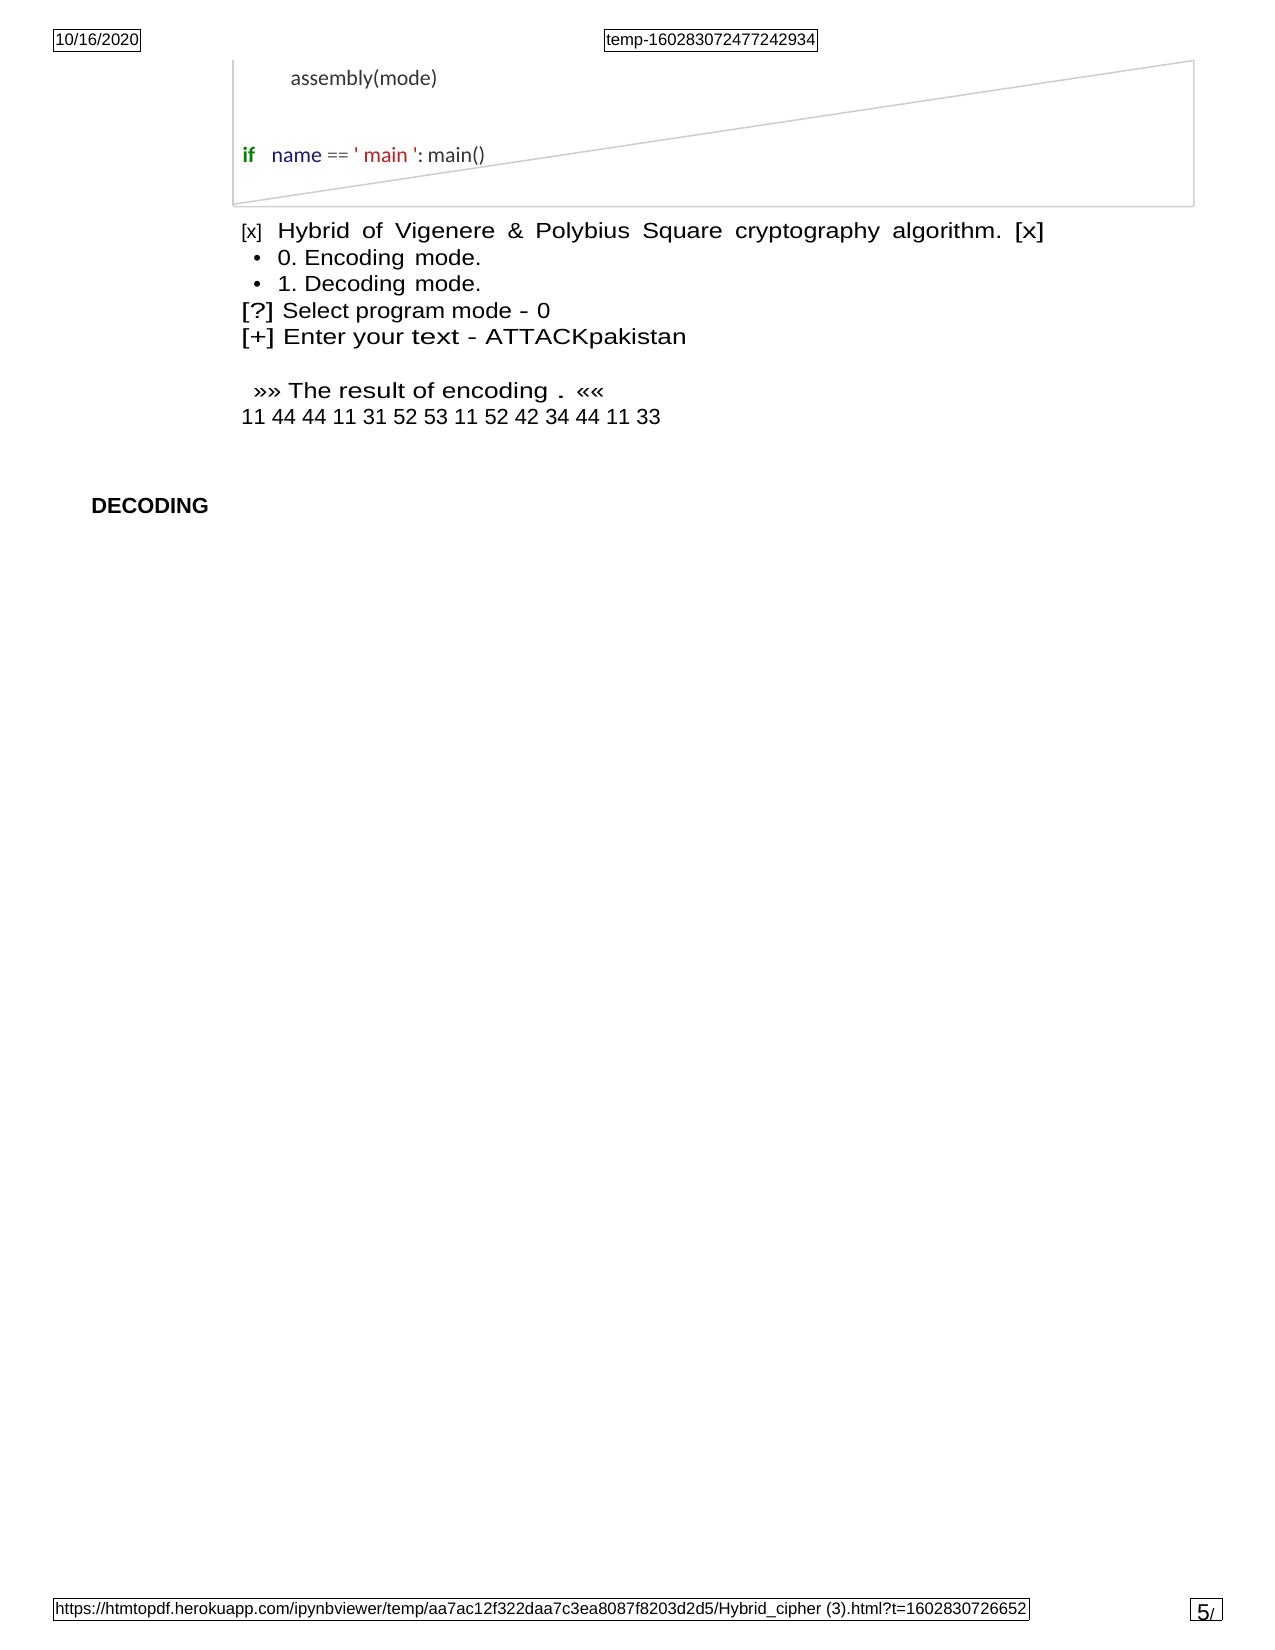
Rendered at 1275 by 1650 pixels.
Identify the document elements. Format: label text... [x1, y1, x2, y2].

text »» The result of encoding . «« [253, 377, 1185, 403]
list Hybrid of Vigenere & Polybius Square cryptography algorithm. [x] [241, 218, 1185, 243]
list 1. Decoding mode. [253, 271, 1185, 296]
text [+] Enter your text - ATTACKpakistan [241, 324, 1185, 349]
list 0. Encoding mode. [253, 244, 1185, 269]
text 11 44 44 11 31 52 53 11 52 42 34 44 11 33 [241, 404, 1185, 429]
text [?] Select program mode - 0 [241, 298, 1185, 323]
subtitle DECODING [91, 493, 1185, 518]
